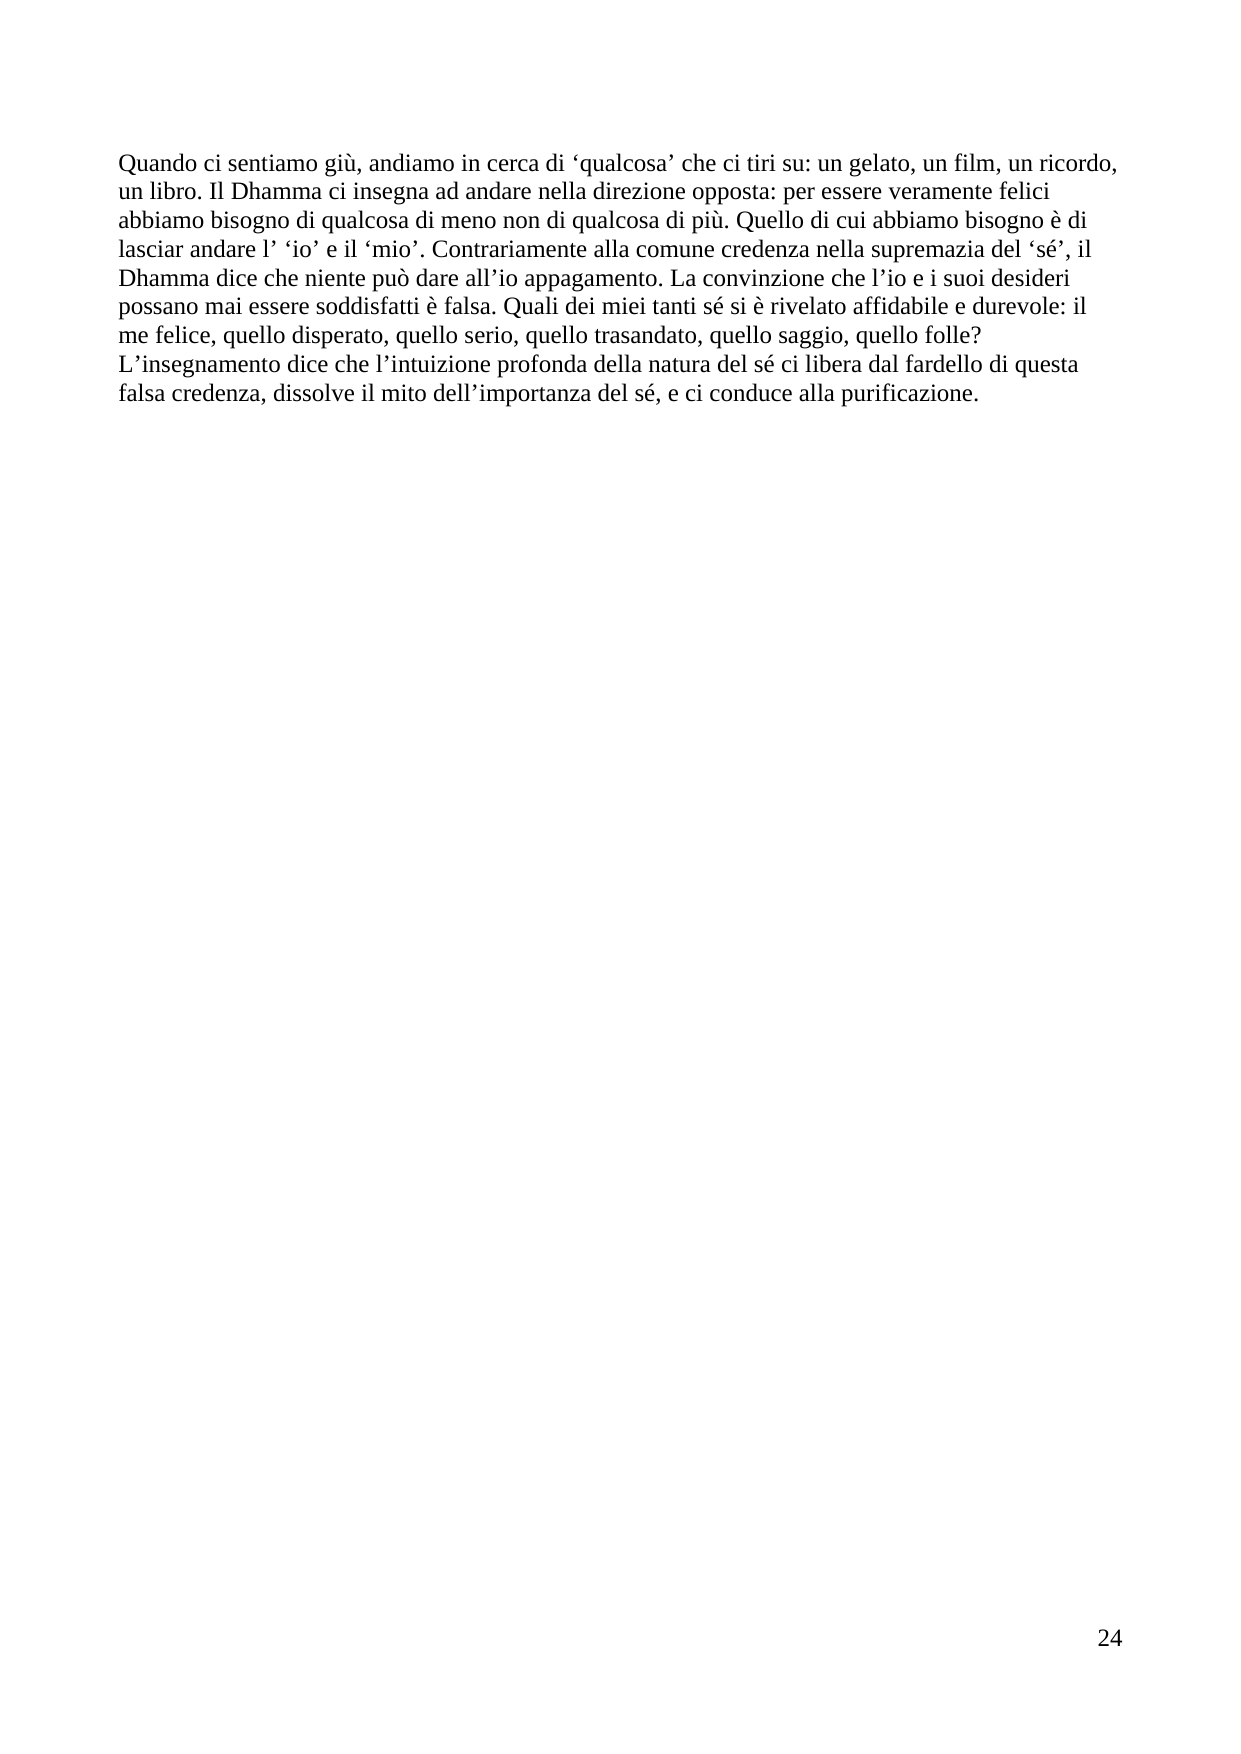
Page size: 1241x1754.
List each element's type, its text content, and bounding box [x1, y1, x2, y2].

text Quando ci sentiamo giù, andiamo in cerca di ‘qualcosa’ che ci tiri su: un gelato, un film, un ricordo, un libro. Il Dhamma ci insegna ad andare nella direzione opposta: per essere veramente felici abbiamo bisogno di qualcosa di meno non di qualcosa di più. Quello di cui abbiamo bisogno è di lasciar andare l’ ‘io’ e il ‘mio’. Contrariamente alla comune credenza nella supremazia del ‘sé’, il Dhamma dice che niente può dare all’io appagamento. La convinzione che l’io e i suoi desideri possano mai essere soddisfatti è falsa. Quali dei miei tanti sé si è rivelato affidabile e durevole: il me felice, quello disperato, quello serio, quello trasandato, quello saggio, quello folle? L’insegnamento dice che l’intuizione profonda della natura del sé ci libera dal fardello di questa falsa credenza, dissolve il mito dell’importanza del sé, e ci conduce alla purificazione. [118, 148, 1122, 406]
